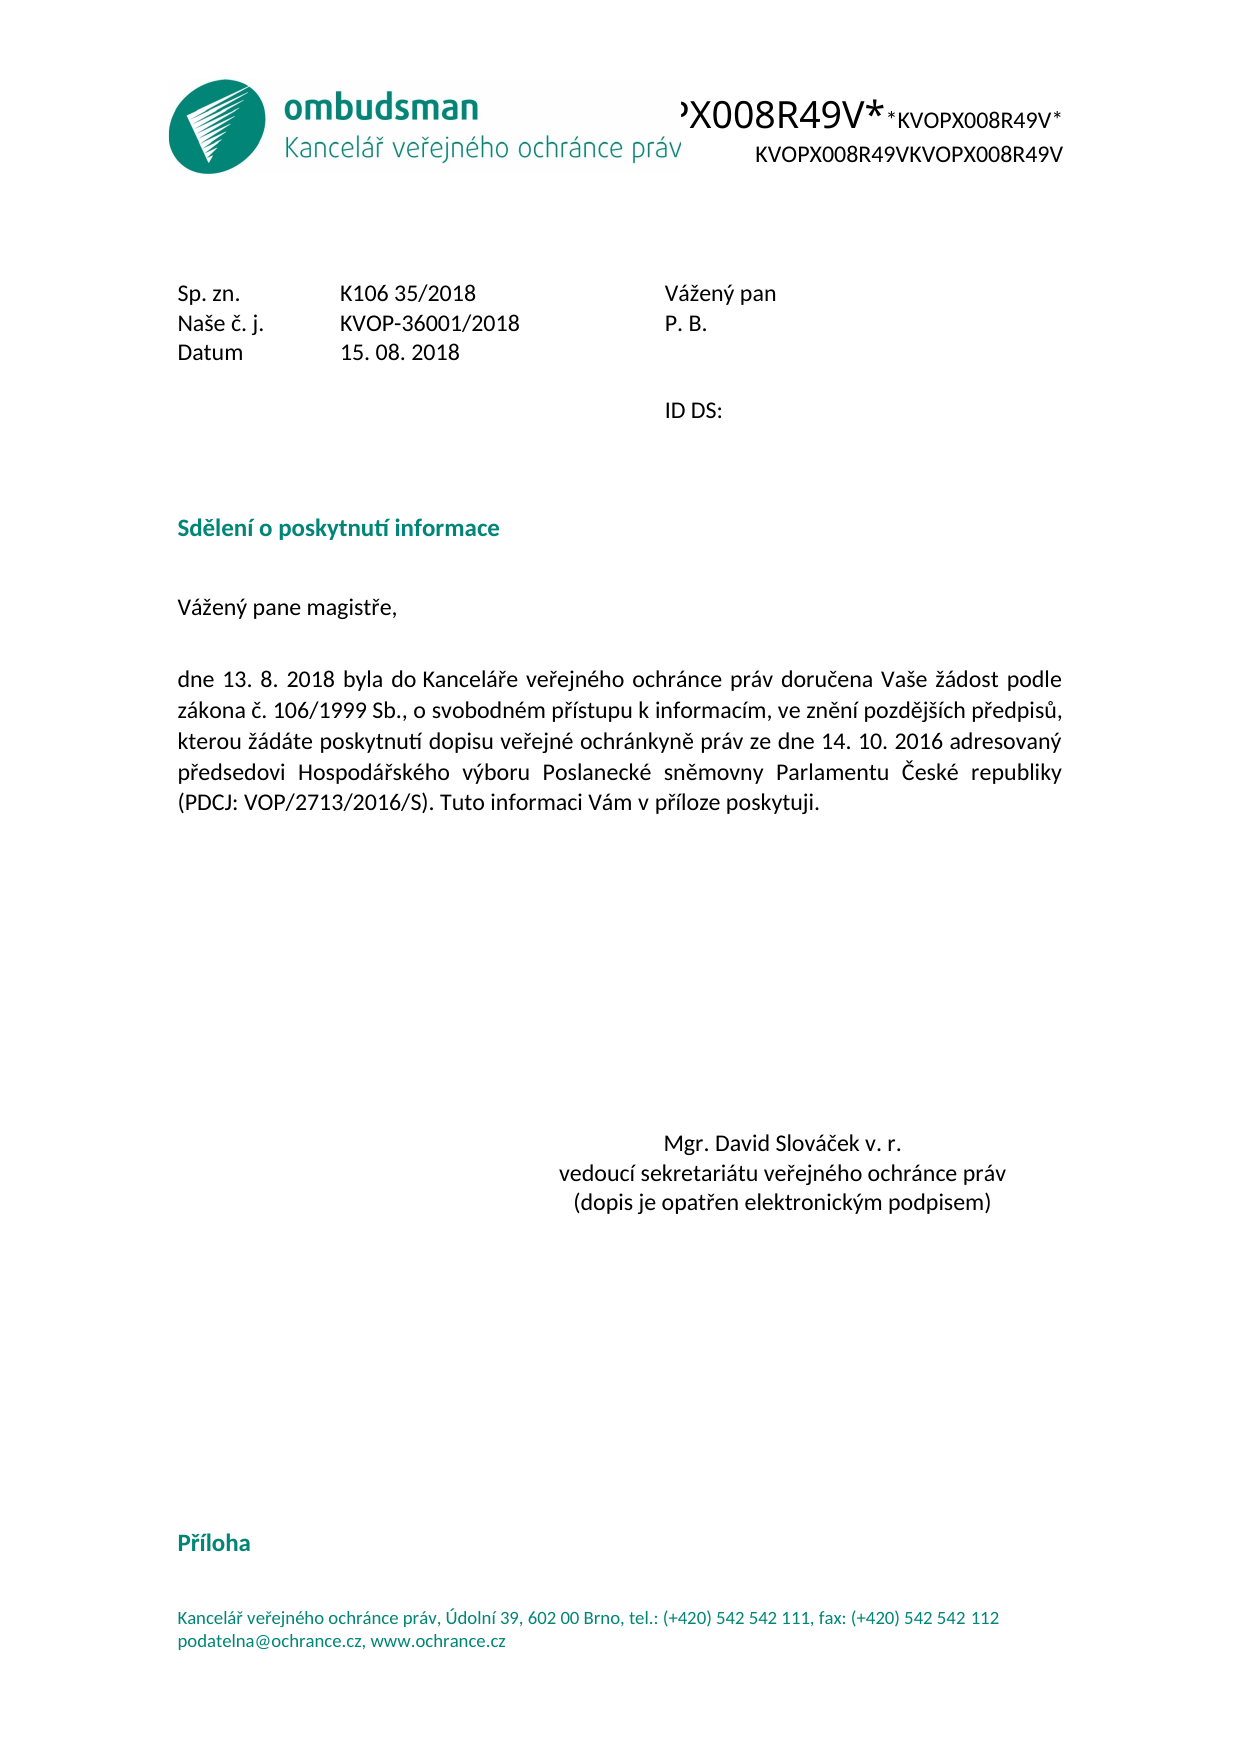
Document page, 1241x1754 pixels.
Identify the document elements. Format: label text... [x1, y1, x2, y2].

text Vážený pane magistře, [177, 592, 1063, 621]
table_header Sp. zn. Naše č. j. Datum [177, 220, 340, 513]
table_header K106 35/2018 KVOP-36001/2018 15. 08. 2018 [340, 220, 664, 513]
text (dopis je opatřen elektronickým podpisem) [502, 1187, 1063, 1216]
text Mgr. David Slováček v. r. [502, 1128, 1063, 1158]
text Příloha [177, 1527, 1063, 1557]
text vedoucí sekretariátu veřejného ochránce práv [502, 1158, 1063, 1187]
text dne 13. 8. 2018 byla do Kanceláře veřejného ochránce práv doručena Vaše žádost podle zákona č. 106/1999 Sb., o svobodném přístupu k informacím, ve znění pozdějších předpisů, kterou žádáte poskytnutí dopisu veřejné ochránkyně práv ze dne 14. 10. 2016 adresovaný předsedovi Hospodářského výboru Poslanecké sněmovny Parlamentu České republiky (PDCJ: VOP/2713/2016/S). Tuto informaci Vám v příloze poskytuji. [177, 664, 1063, 817]
table_header Vážený pan P. B. ID DS: [665, 220, 1085, 513]
subtitle Sdělení o poskytnutí informace [177, 513, 1063, 543]
